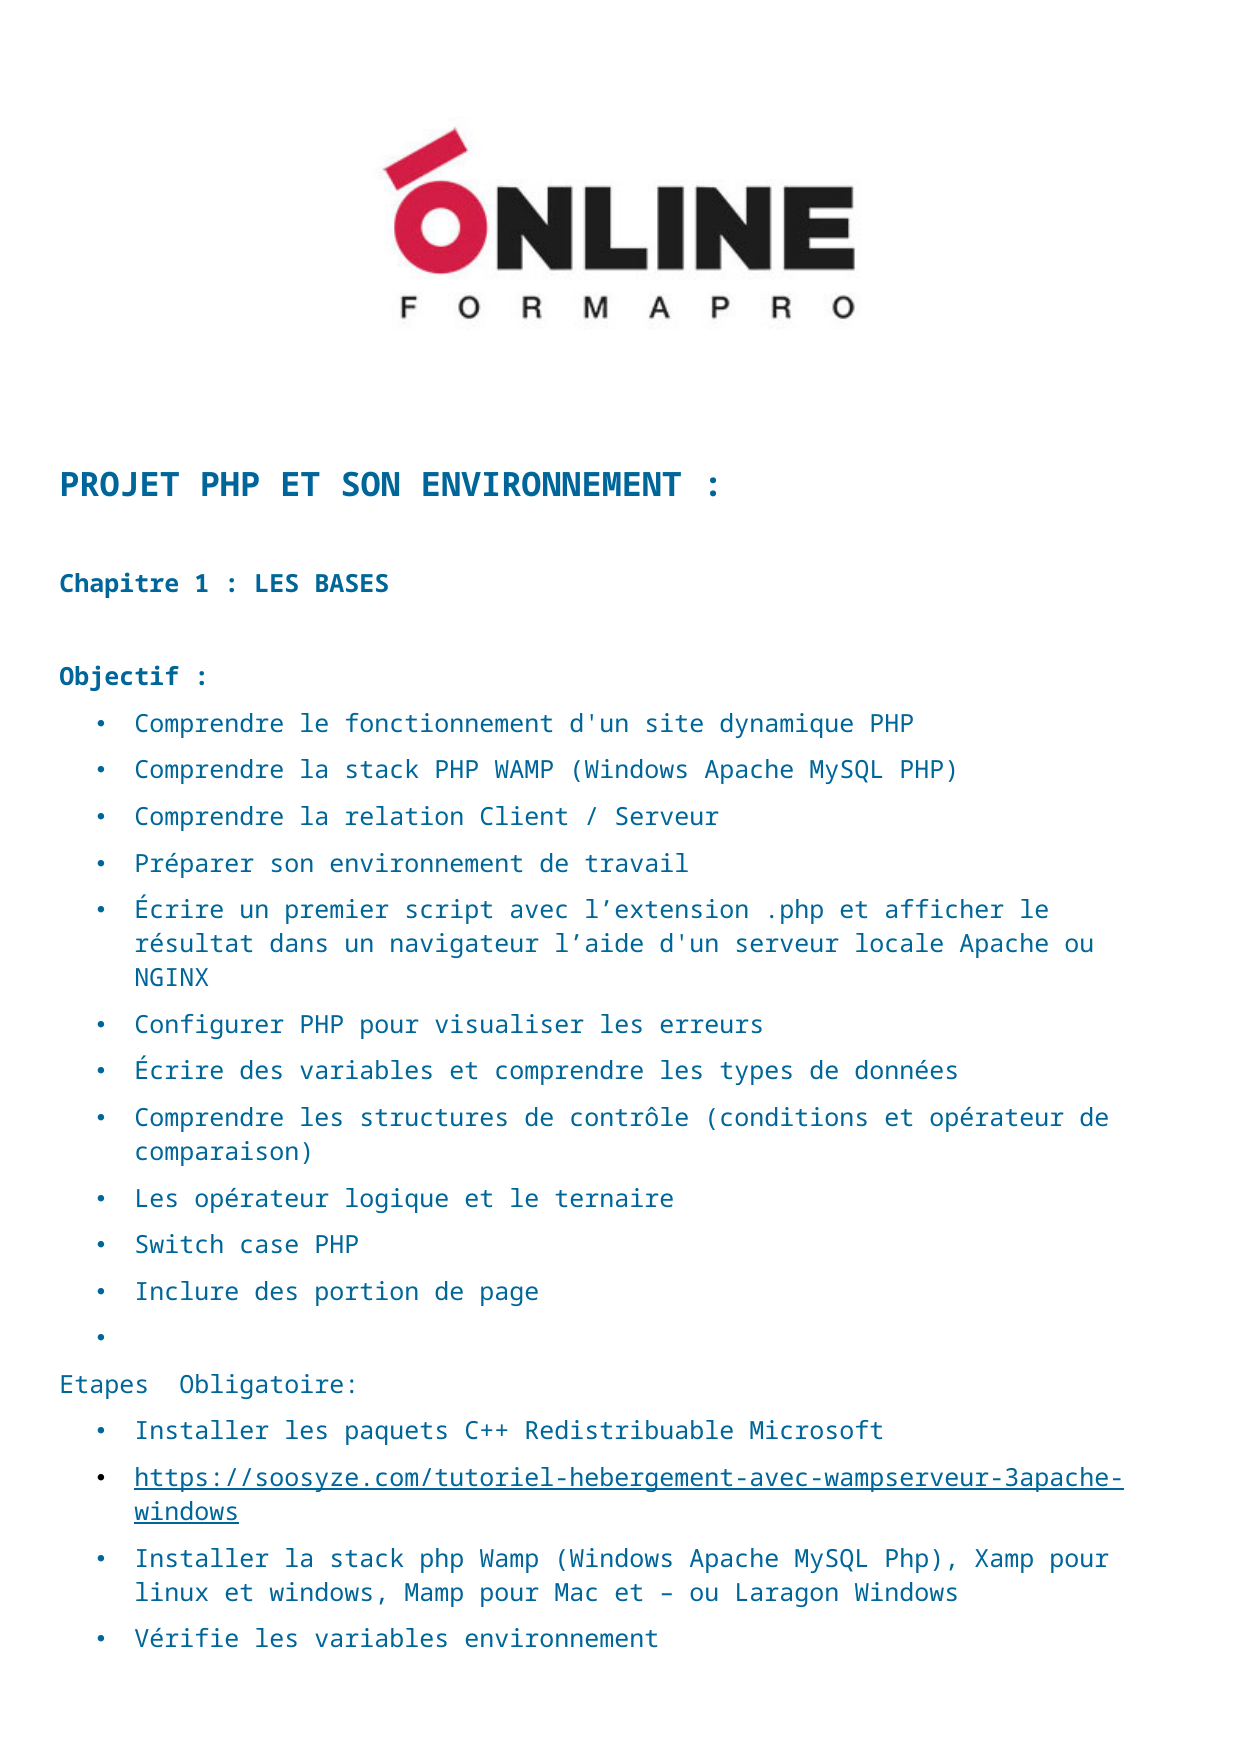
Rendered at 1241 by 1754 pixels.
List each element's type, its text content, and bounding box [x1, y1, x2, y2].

list Inclure des portion de page [97, 1273, 1181, 1307]
list Préparer son environnement de travail [97, 845, 1181, 879]
list Installer la stack php Wamp (Windows Apache MySQL Php), Xamp pour linux et windows, Mamp pour Mac et – ou Laragon Windows [97, 1540, 1181, 1608]
subtitle PROJET PHP ET SON ENVIRONNEMENT : [59, 461, 1181, 507]
text Chapitre 1 : LES BASES [59, 566, 1181, 600]
text Objectif : [59, 659, 1181, 693]
list Comprendre le fonctionnement d'un site dynamique PHP [97, 706, 1181, 739]
picture [285, 67, 955, 402]
list Comprendre la relation Client / Serveur [97, 799, 1181, 833]
list Vérifie les variables environnement [97, 1621, 1181, 1655]
list Comprendre la stack PHP WAMP (Windows Apache MySQL PHP) [97, 752, 1181, 786]
list Configurer PHP pour visualiser les erreurs [97, 1006, 1181, 1041]
list Les opérateur logique et le ternaire [97, 1180, 1181, 1214]
list Écrire des variables et comprendre les types de données [97, 1053, 1181, 1087]
list Installer les paquets C++ Redistribuable Microsoft [97, 1413, 1181, 1447]
text Etapes Obligatoire: [59, 1366, 1181, 1401]
list Comprendre les structures de contrôle (conditions et opérateur de comparaison) [97, 1099, 1181, 1168]
list Switch case PHP [97, 1227, 1181, 1261]
list https://soosyze.com/tutoriel-hebergement-avec-wampserveur-3apache-windows [97, 1459, 1181, 1528]
list Écrire un premier script avec l’extension .php et afficher le résultat dans un navigateur l’aide d'un serveur locale Apache ou NGINX [97, 892, 1181, 994]
